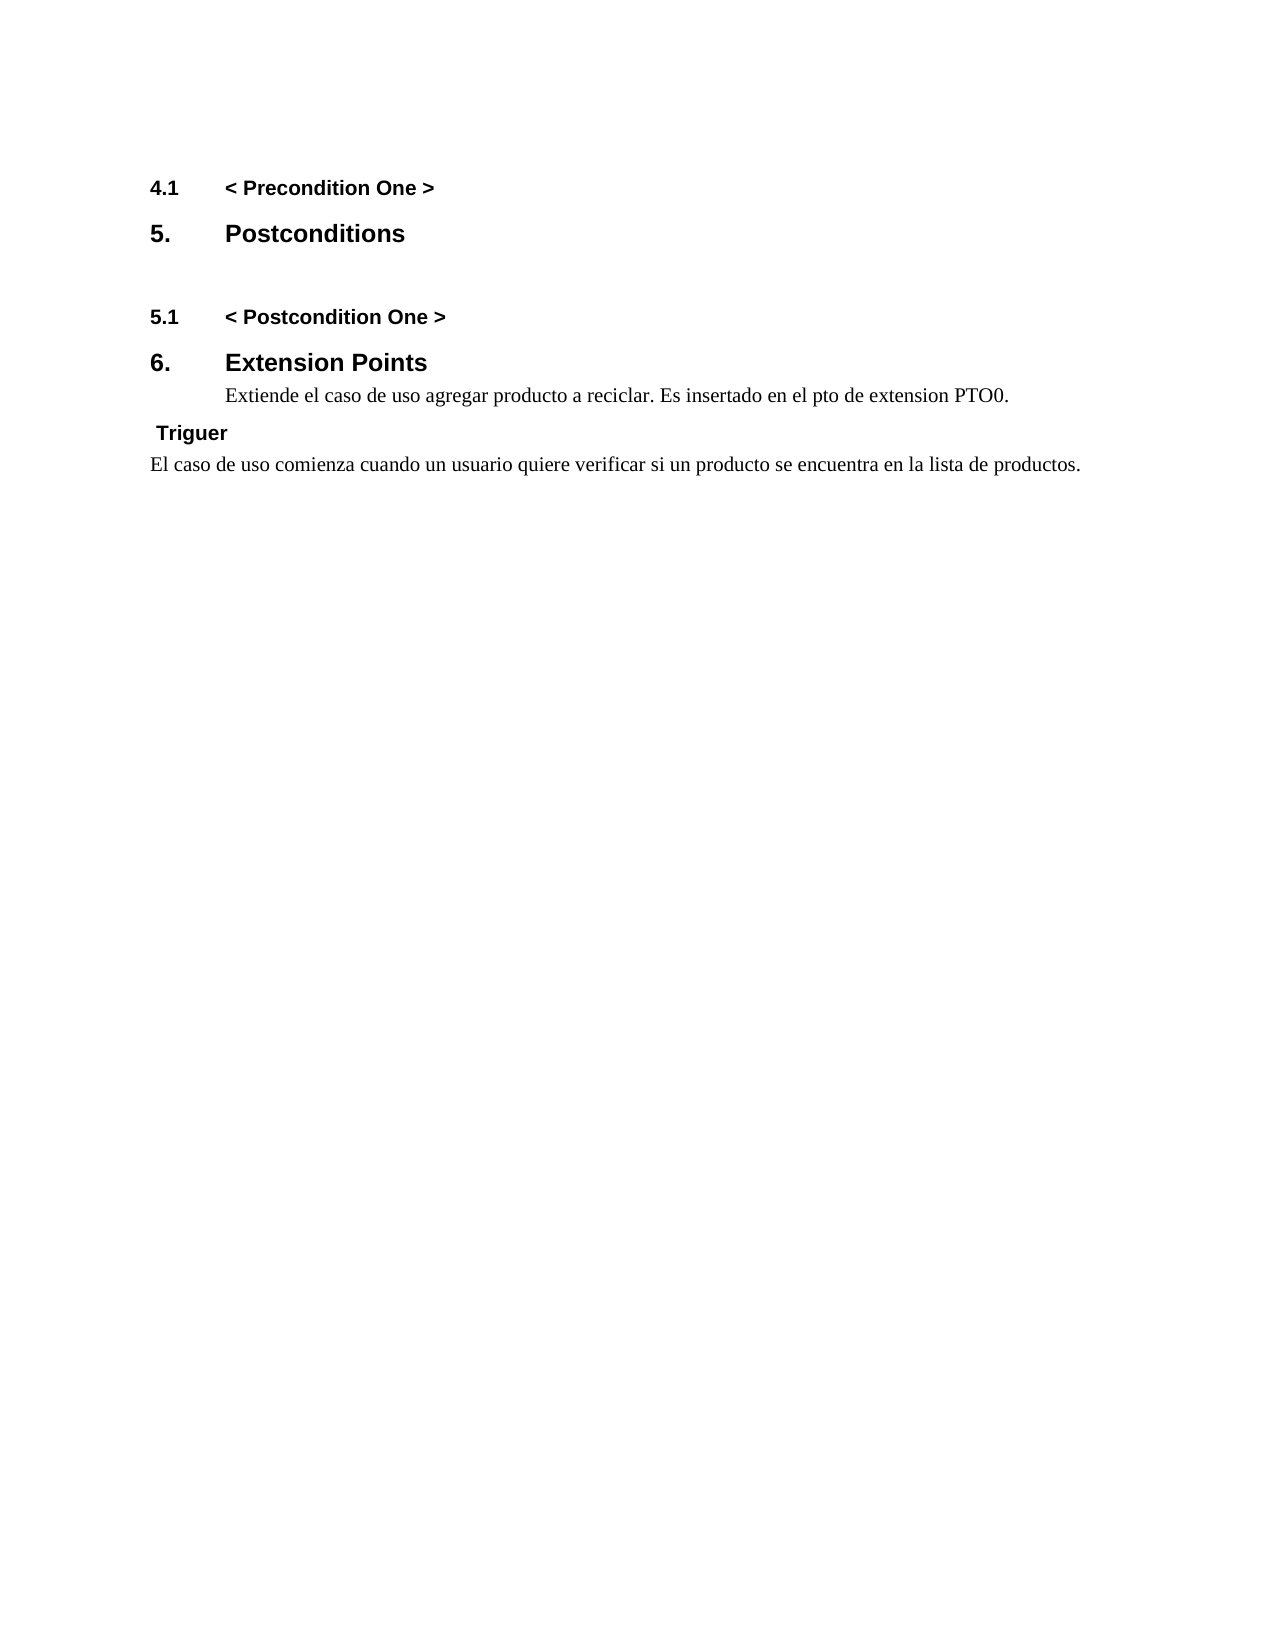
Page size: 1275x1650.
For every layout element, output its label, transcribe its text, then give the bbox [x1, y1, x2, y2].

text El caso de uso comienza cuando un usuario quiere verificar si un producto se encuentra en la lista de productos. [150, 451, 1125, 476]
subtitle < Postcondition One > [150, 304, 1125, 329]
text Extiende el caso de uso agregar producto a reciclar. Es insertado en el pto de extension PTO0. [150, 382, 1125, 407]
subtitle Postconditions [150, 219, 1125, 247]
subtitle Triguer [150, 420, 1125, 445]
subtitle < Precondition One > [150, 175, 1125, 200]
subtitle Extension Points [150, 347, 1125, 376]
